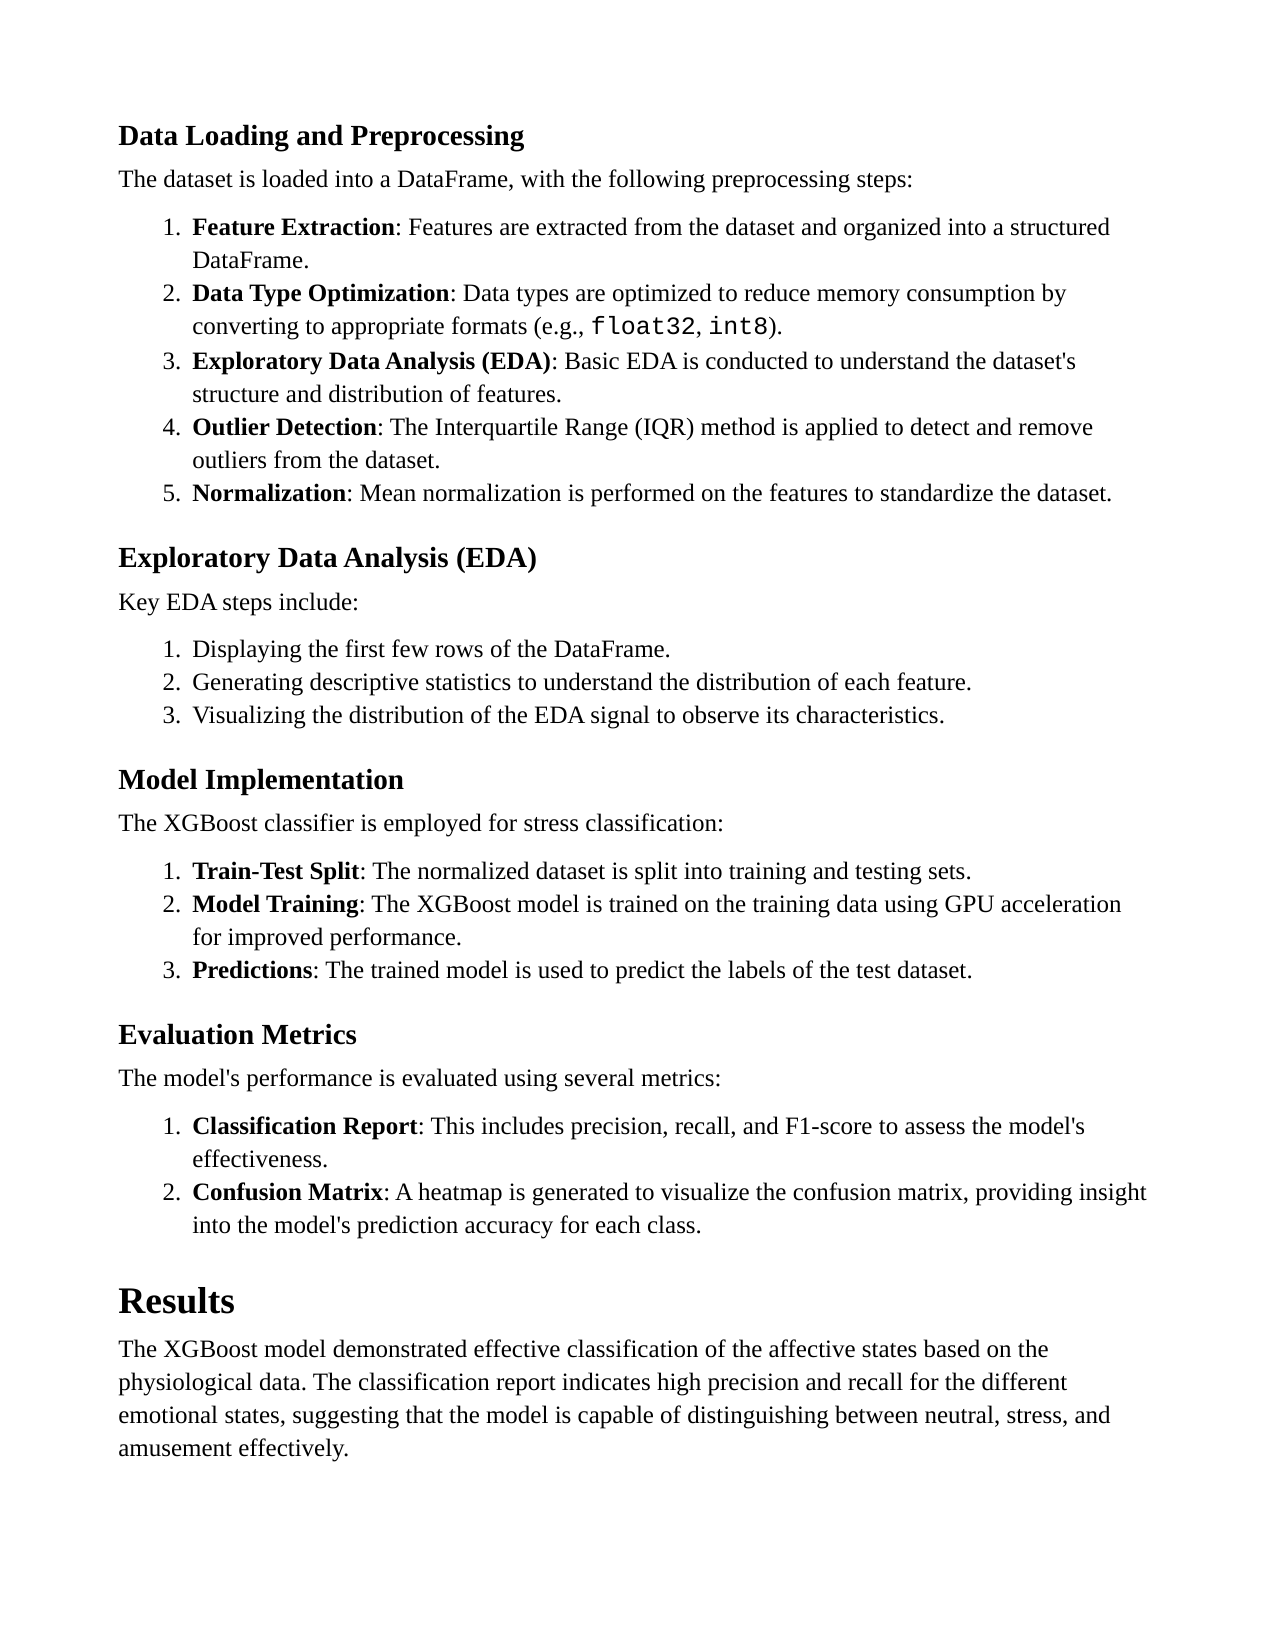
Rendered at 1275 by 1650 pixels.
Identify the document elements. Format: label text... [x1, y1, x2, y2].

text Key EDA steps include: [118, 587, 1157, 615]
list Generating descriptive statistics to understand the distribution of each feature. [162, 667, 1157, 696]
subtitle Evaluation Metrics [118, 1017, 1157, 1051]
text The model's performance is evaluated using several metrics: [118, 1063, 1157, 1092]
list Normalization: Mean normalization is performed on the features to standardize the dataset. [162, 478, 1157, 507]
text The XGBoost model demonstrated effective classification of the affective states based on the physiological data. The classification report indicates high precision and recall for the different emotional states, suggesting that the model is capable of distinguishing between neutral, stress, and amusement effectively. [118, 1334, 1157, 1462]
list Data Type Optimization: Data types are optimized to reduce memory consumption by converting to appropriate formats (e.g., float32, int8). [162, 278, 1157, 342]
list Outlier Detection: The Interquartile Range (IQR) method is applied to detect and remove outliers from the dataset. [162, 412, 1157, 474]
list Model Training: The XGBoost model is trained on the training data using GPU acceleration for improved performance. [162, 889, 1157, 951]
subtitle Exploratory Data Analysis (EDA) [118, 541, 1157, 574]
list Classification Report: This includes precision, recall, and F1-score to assess the model's effectiveness. [162, 1111, 1157, 1173]
list Visualizing the distribution of the EDA signal to observe its characteristics. [162, 700, 1157, 729]
subtitle Results [118, 1278, 1157, 1322]
subtitle Data Loading and Preprocessing [118, 118, 1157, 152]
list Feature Extraction: Features are extracted from the dataset and organized into a structured DataFrame. [162, 212, 1157, 273]
list Train-Test Split: The normalized dataset is split into training and testing sets. [162, 856, 1157, 885]
subtitle Model Implementation [118, 762, 1157, 796]
text The XGBoost classifier is employed for stress classification: [118, 808, 1157, 837]
text The dataset is loaded into a DataFrame, with the following preprocessing steps: [118, 164, 1157, 193]
list Exploratory Data Analysis (EDA): Basic EDA is conducted to understand the dataset's structure and distribution of features. [162, 346, 1157, 408]
list Confusion Matrix: A heatmap is generated to visualize the confusion matrix, providing insight into the model's prediction accuracy for each class. [162, 1177, 1157, 1239]
list Displaying the first few rows of the DataFrame. [162, 634, 1157, 663]
list Predictions: The trained model is used to predict the labels of the test dataset. [162, 955, 1157, 984]
